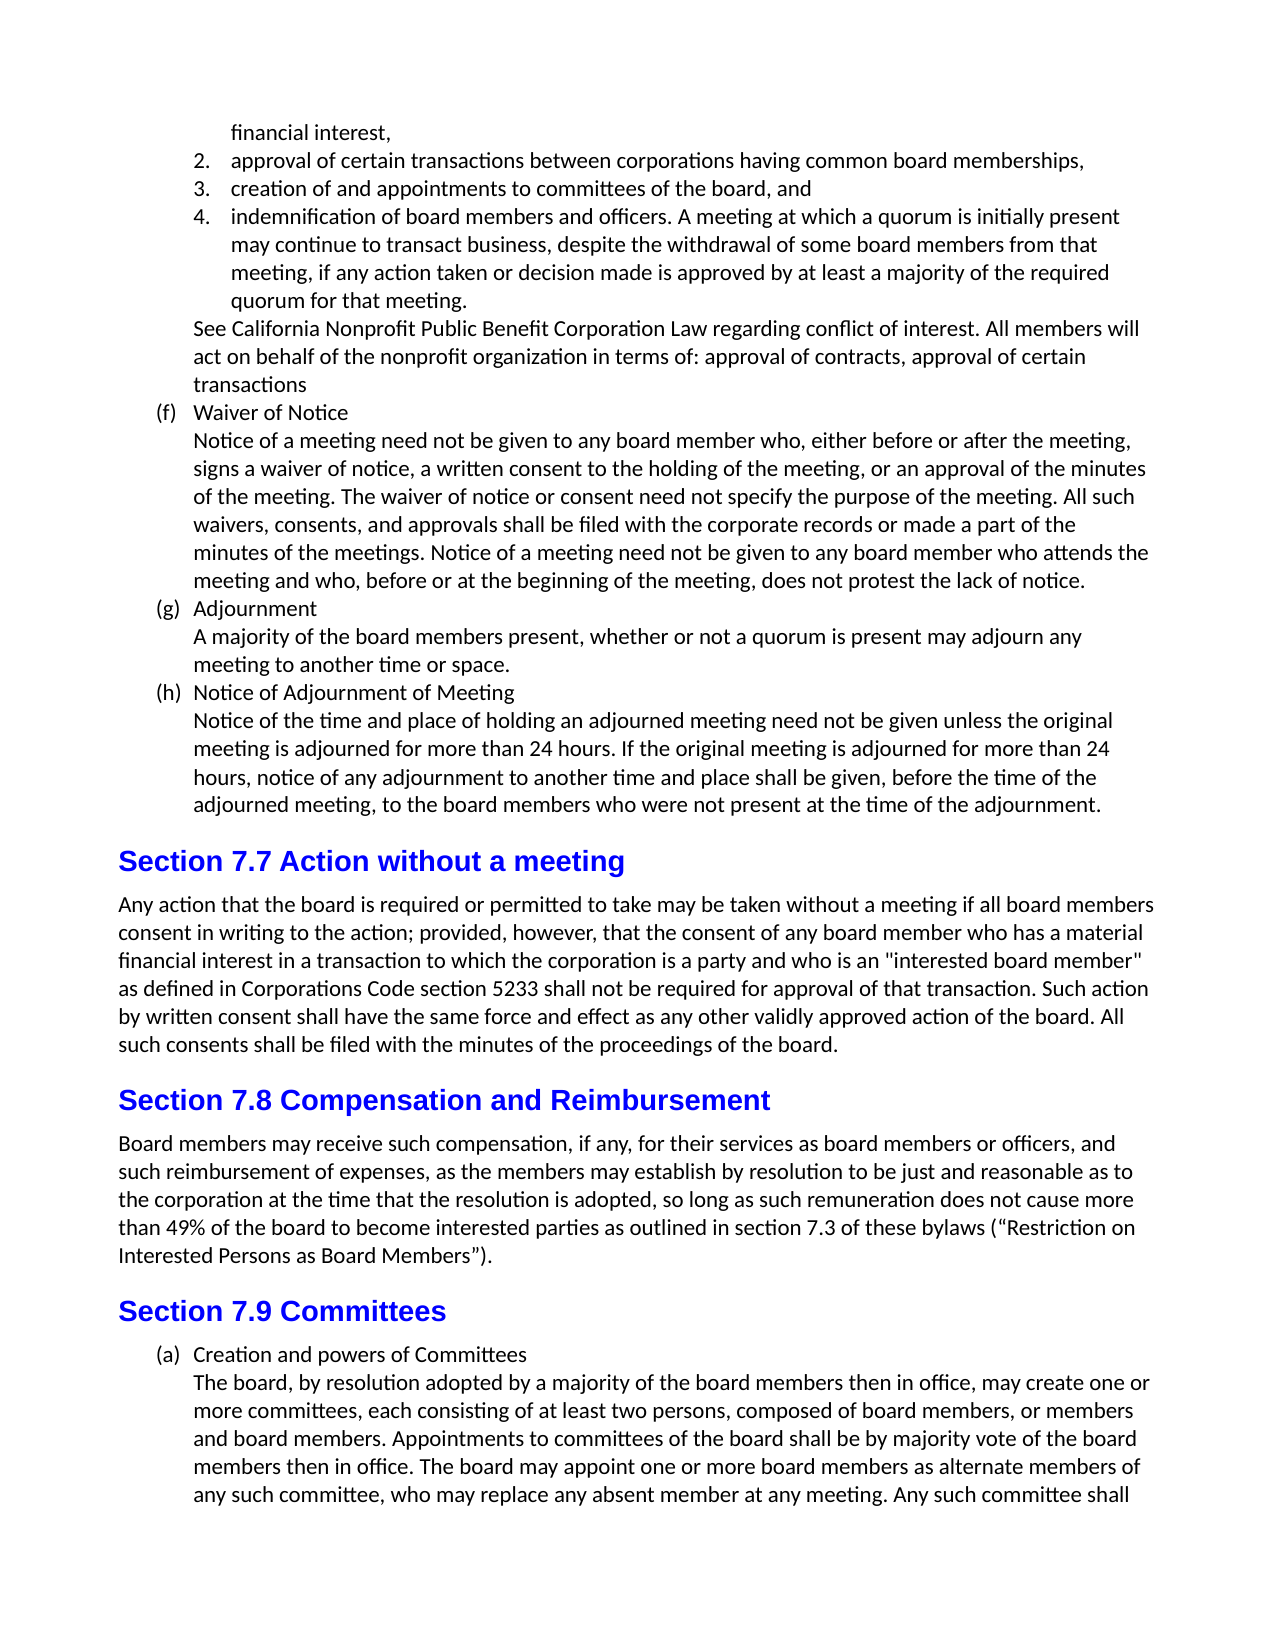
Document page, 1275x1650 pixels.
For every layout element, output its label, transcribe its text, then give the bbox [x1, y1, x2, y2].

list approval of certain transactions between corporations having common board memberships, [193, 146, 1157, 174]
list financial interest, [193, 118, 1157, 146]
subtitle Section 7.7 Action without a meeting [118, 844, 1157, 877]
list Waiver of Notice [156, 398, 1157, 426]
list Creation and powers of Committees [156, 1340, 1157, 1368]
list indemnification of board members and officers. A meeting at which a quorum is initially present may continue to transact business, despite the withdrawal of some board members from that meeting, if any action taken or decision made is approved by at least a majority of the required quorum for that meeting. [193, 202, 1157, 314]
subtitle Section 7.8 Compensation and Reimbursement [118, 1083, 1157, 1116]
list Notice of a meeting need not be given to any board member who, either before or after the meeting, signs a waiver of notice, a written consent to the holding of the meeting, or an approval of the minutes of the meeting. The waiver of notice or consent need not specify the purpose of the meeting. All such waivers, consents, and approvals shall be filed with the corporate records or made a part of the minutes of the meetings. Notice of a meeting need not be given to any board member who attends the meeting and who, before or at the beginning of the meeting, does not protest the lack of notice. [156, 426, 1157, 594]
list See California Nonprofit Public Benefit Corporation Law regarding conflict of interest. All members will act on behalf of the nonprofit organization in terms of: approval of contracts, approval of certain transactions [156, 314, 1157, 398]
list Notice of Adjournment of Meeting [156, 678, 1157, 707]
text Any action that the board is required or permitted to take may be taken without a meeting if all board members consent in writing to the action; provided, however, that the consent of any board member who has a material financial interest in a transaction to which the corporation is a party and who is an "interested board member" as defined in Corporations Code section 5233 shall not be required for approval of that transaction. Such action by written consent shall have the same force and effect as any other validly approved action of the board. All such consents shall be filed with the minutes of the proceedings of the board. [118, 890, 1157, 1058]
list The board, by resolution adopted by a majority of the board members then in office, may create one or more committees, each consisting of at least two persons, composed of board members, or members and board members. Appointments to committees of the board shall be by majority vote of the board members then in office. The board may appoint one or more board members as alternate members of any such committee, who may replace any absent member at any meeting. Any such committee shall [156, 1368, 1157, 1508]
list A majority of the board members present, whether or not a quorum is present may adjourn any meeting to another time or space. [156, 622, 1157, 678]
list Notice of the time and place of holding an adjourned meeting need not be given unless the original meeting is adjourned for more than 24 hours. If the original meeting is adjourned for more than 24 hours, notice of any adjournment to another time and place shall be given, before the time of the adjourned meeting, to the board members who were not present at the time of the adjournment. [156, 707, 1157, 819]
subtitle Section 7.9 Committees [118, 1294, 1157, 1327]
list Adjournment [156, 594, 1157, 622]
text Board members may receive such compensation, if any, for their services as board members or officers, and such reimbursement of expenses, as the members may establish by resolution to be just and reasonable as to the corporation at the time that the resolution is adopted, so long as such remuneration does not cause more than 49% of the board to become interested parties as outlined in section 7.3 of these bylaws (“Restriction on Interested Persons as Board Members”). [118, 1129, 1157, 1269]
list creation of and appointments to committees of the board, and [193, 174, 1157, 202]
